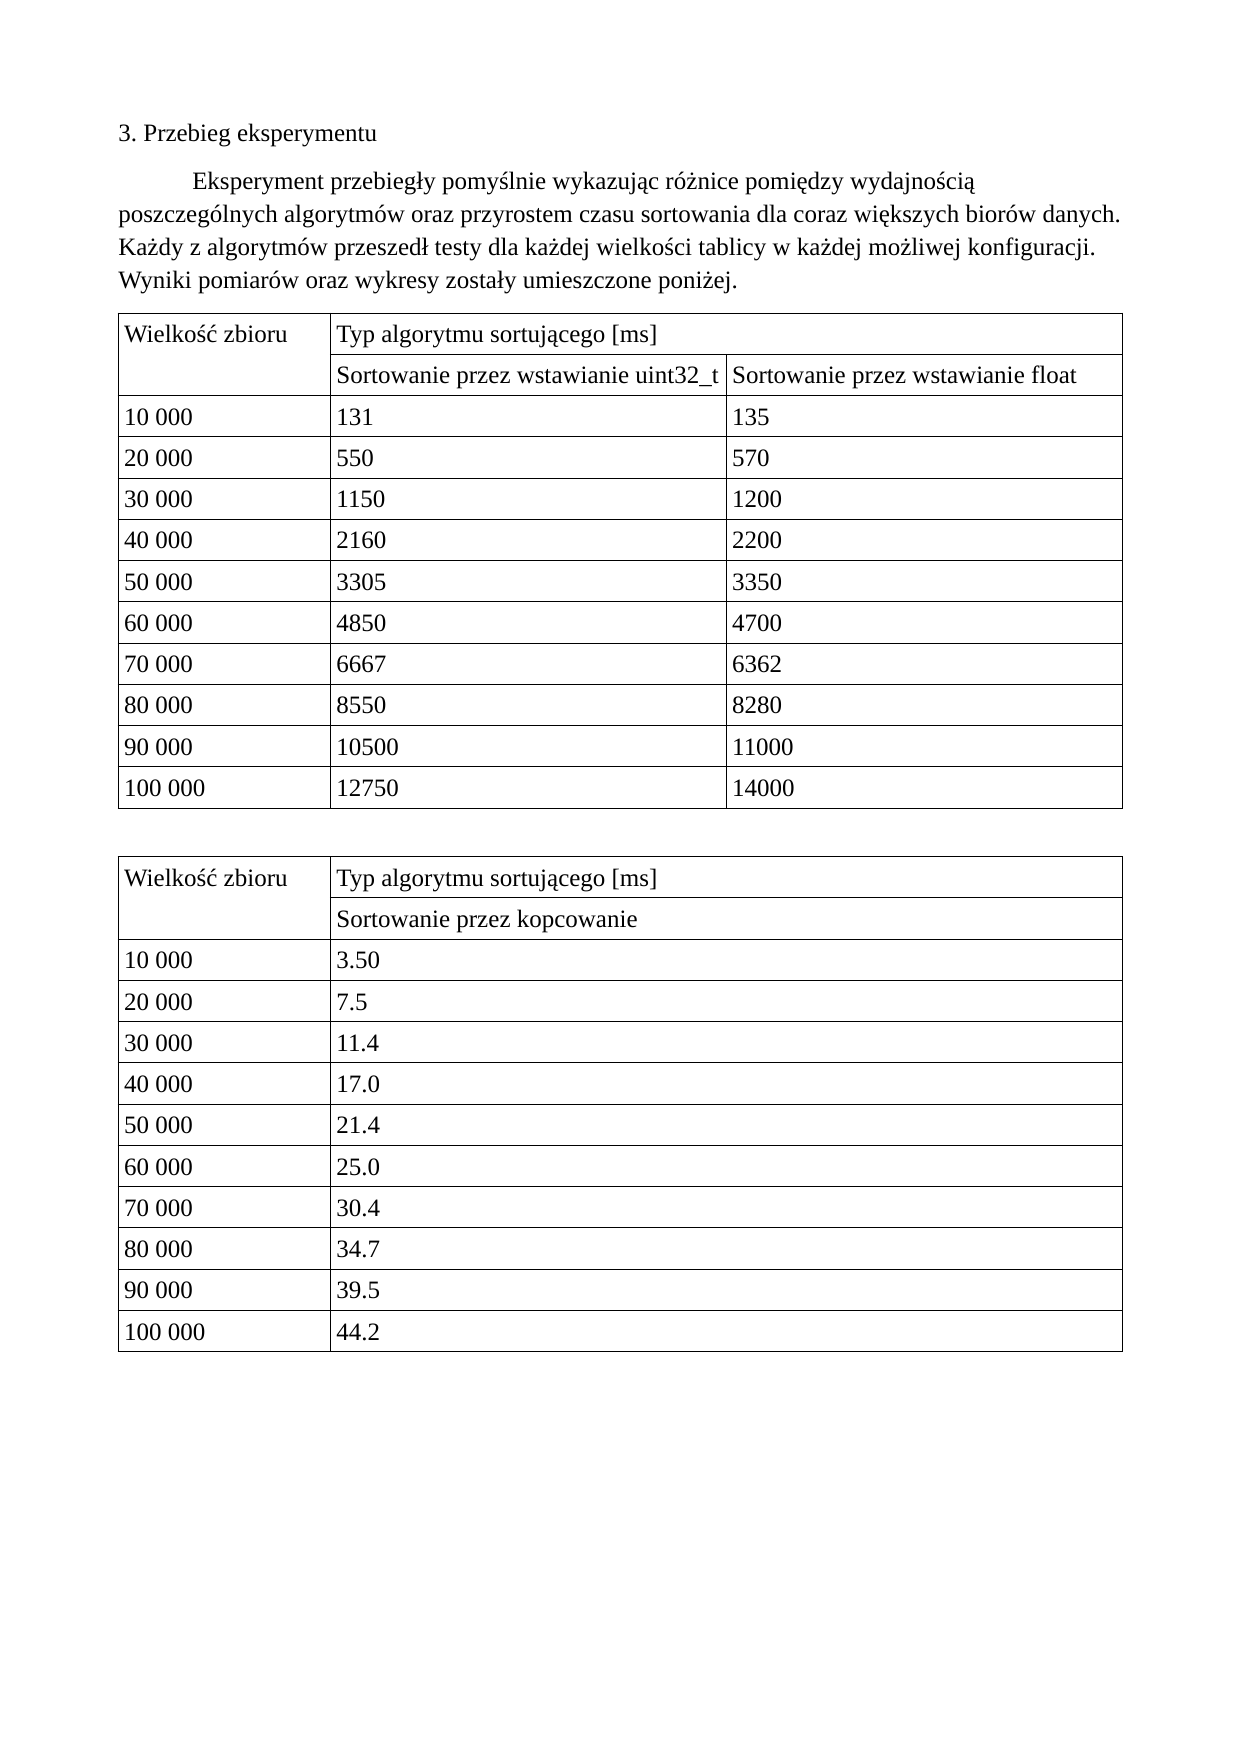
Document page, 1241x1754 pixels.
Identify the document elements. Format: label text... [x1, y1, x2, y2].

table_cell 40 000 [119, 520, 330, 560]
table_cell 40 000 [119, 1063, 330, 1103]
text 3. Przebieg eksperymentu [118, 118, 1122, 147]
table_cell 4850 [331, 602, 726, 642]
text Eksperyment przebiegły pomyślnie wykazując różnice pomiędzy wydajnością poszczególnych algorytmów oraz przyrostem czasu sortowania dla coraz większych biorów danych. Każdy z algorytmów przeszedł testy dla każdej wielkości tablicy w każdej możliwej konfiguracji. Wyniki pomiarów oraz wykresy zostały umieszczone poniżej. [118, 166, 1122, 293]
table_cell 2200 [727, 520, 1122, 560]
table_cell Sortowanie przez wstawianie uint32_t [331, 355, 726, 395]
table_cell 30 000 [119, 1022, 330, 1062]
table_cell 11.4 [331, 1022, 1122, 1062]
table_cell 80 000 [119, 685, 330, 725]
table_cell 8550 [331, 685, 726, 725]
table_cell 30.4 [331, 1187, 1122, 1227]
table_cell 39.5 [331, 1270, 1122, 1310]
table_cell 60 000 [119, 602, 330, 642]
table_header Typ algorytmu sortującego [ms] [331, 314, 1122, 354]
table_cell 14000 [727, 767, 1122, 807]
table_cell 1150 [331, 479, 726, 519]
table_header Typ algorytmu sortującego [ms] [331, 857, 1122, 897]
table_cell 20 000 [119, 437, 330, 477]
table_cell Sortowanie przez wstawianie float [727, 355, 1122, 395]
table_cell 10 000 [119, 396, 330, 436]
table_cell 60 000 [119, 1146, 330, 1186]
table_cell 11000 [727, 726, 1122, 766]
table_cell 8280 [727, 685, 1122, 725]
table_cell 34.7 [331, 1228, 1122, 1268]
table_cell 135 [727, 396, 1122, 436]
table_cell 50 000 [119, 1105, 330, 1145]
table_cell 10 000 [119, 940, 330, 980]
table_cell 3.50 [331, 940, 1122, 980]
table_cell 131 [331, 396, 726, 436]
table_cell 570 [727, 437, 1122, 477]
table_cell Sortowanie przez kopcowanie [331, 898, 1122, 938]
table_cell 25.0 [331, 1146, 1122, 1186]
table_cell 70 000 [119, 1187, 330, 1227]
table_cell 1200 [727, 479, 1122, 519]
table_cell 6362 [727, 644, 1122, 684]
table_cell 12750 [331, 767, 726, 807]
table_header Wielkość zbioru [119, 857, 330, 938]
table_cell 2160 [331, 520, 726, 560]
table_cell 21.4 [331, 1105, 1122, 1145]
table_cell 100 000 [119, 767, 330, 807]
table_cell 10500 [331, 726, 726, 766]
table_cell 20 000 [119, 981, 330, 1021]
table_cell 6667 [331, 644, 726, 684]
table_cell 3305 [331, 561, 726, 601]
table_cell 550 [331, 437, 726, 477]
table_header Wielkość zbioru [119, 314, 330, 395]
table_cell 90 000 [119, 726, 330, 766]
table_cell 70 000 [119, 644, 330, 684]
table_cell 17.0 [331, 1063, 1122, 1103]
table_cell 80 000 [119, 1228, 330, 1268]
table_cell 3350 [727, 561, 1122, 601]
table_cell 90 000 [119, 1270, 330, 1310]
table_cell 44.2 [331, 1311, 1122, 1351]
table_cell 4700 [727, 602, 1122, 642]
table_cell 7.5 [331, 981, 1122, 1021]
table_cell 30 000 [119, 479, 330, 519]
table_cell 50 000 [119, 561, 330, 601]
table_cell 100 000 [119, 1311, 330, 1351]
